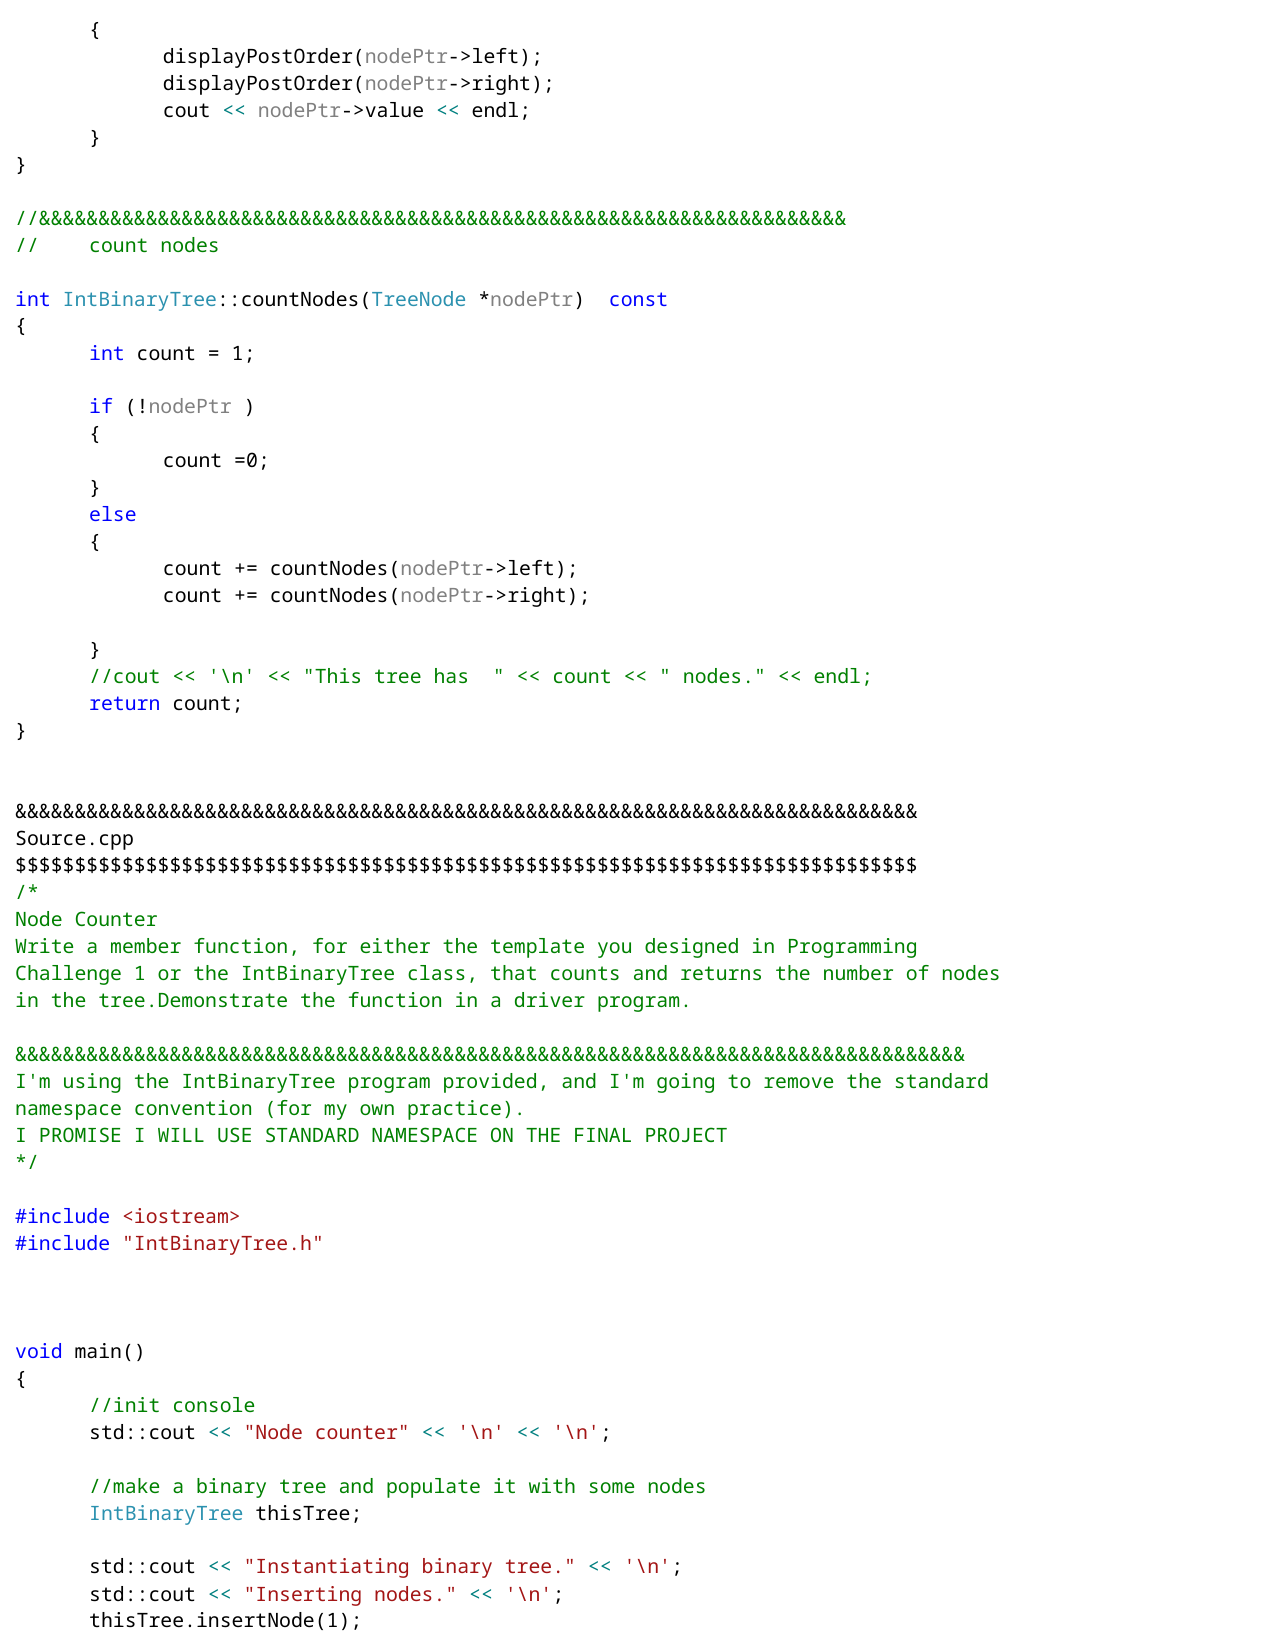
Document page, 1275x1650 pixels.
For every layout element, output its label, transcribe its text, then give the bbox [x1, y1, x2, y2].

text Node Counter [15, 905, 1260, 932]
text { [15, 1364, 1260, 1391]
text else [15, 501, 1260, 528]
text Challenge 1 or the IntBinaryTree class, that counts and returns the number of nodes [15, 959, 1260, 986]
text { [15, 528, 1260, 554]
text //init console [15, 1391, 1260, 1418]
text I PROMISE I WILL USE STANDARD NAMESPACE ON THE FINAL PROJECT [15, 1121, 1260, 1148]
text } [15, 150, 1260, 177]
text #include <iostream> [15, 1202, 1260, 1229]
text #include "IntBinaryTree.h" [15, 1229, 1260, 1256]
text in the tree.Demonstrate the function in a driver program. [15, 986, 1260, 1013]
text } [15, 123, 1260, 150]
text } [15, 636, 1260, 662]
text } [15, 716, 1260, 743]
text int count = 1; [15, 339, 1260, 366]
text count += countNodes(nodePtr->right); [15, 582, 1260, 608]
text displayPostOrder(nodePtr->left); [15, 42, 1260, 69]
text //make a binary tree and populate it with some nodes [15, 1472, 1260, 1499]
text std::cout << "Inserting nodes." << '\n'; [15, 1580, 1260, 1607]
text // count nodes [15, 231, 1260, 258]
text */ [15, 1148, 1260, 1175]
text int IntBinaryTree::countNodes(TreeNode *nodePtr) const [15, 285, 1260, 312]
text thisTree.insertNode(1); [15, 1607, 1260, 1634]
text count += countNodes(nodePtr->left); [15, 554, 1260, 582]
text return count; [15, 689, 1260, 716]
text } [15, 474, 1260, 501]
text { [15, 420, 1260, 447]
text { [15, 15, 1260, 42]
text I'm using the IntBinaryTree program provided, and I'm going to remove the standard [15, 1067, 1260, 1094]
text if (!nodePtr ) [15, 393, 1260, 420]
text std::cout << "Node counter" << '\n' << '\n'; [15, 1418, 1260, 1445]
text $$$$$$$$$$$$$$$$$$$$$$$$$$$$$$$$$$$$$$$$$$$$$$$$$$$$$$$$$$$$$$$$$$$$$$$$$$$$ [15, 851, 1260, 878]
text //&&&&&&&&&&&&&&&&&&&&&&&&&&&&&&&&&&&&&&&&&&&&&&&&&&&&&&&&&&&&&&&&&&&& [15, 204, 1260, 231]
text displayPostOrder(nodePtr->right); [15, 69, 1260, 96]
text namespace convention (for my own practice). [15, 1094, 1260, 1121]
text std::cout << "Instantiating binary tree." << '\n'; [15, 1553, 1260, 1580]
text &&&&&&&&&&&&&&&&&&&&&&&&&&&&&&&&&&&&&&&&&&&&&&&&&&&&&&&&&&&&&&&&&&&&&&&&&&&& [15, 797, 1260, 824]
text IntBinaryTree thisTree; [15, 1499, 1260, 1526]
text count =0; [15, 447, 1260, 474]
text void main() [15, 1337, 1260, 1364]
text /* [15, 878, 1260, 905]
text cout << nodePtr->value << endl; [15, 96, 1260, 123]
text //cout << '\n' << "This tree has " << count << " nodes." << endl; [15, 662, 1260, 689]
text Source.cpp [15, 824, 1260, 851]
text { [15, 312, 1260, 339]
text &&&&&&&&&&&&&&&&&&&&&&&&&&&&&&&&&&&&&&&&&&&&&&&&&&&&&&&&&&&&&&&&&&&&&&&&&&&&&&&& [15, 1040, 1260, 1067]
text Write a member function, for either the template you designed in Programming [15, 932, 1260, 959]
